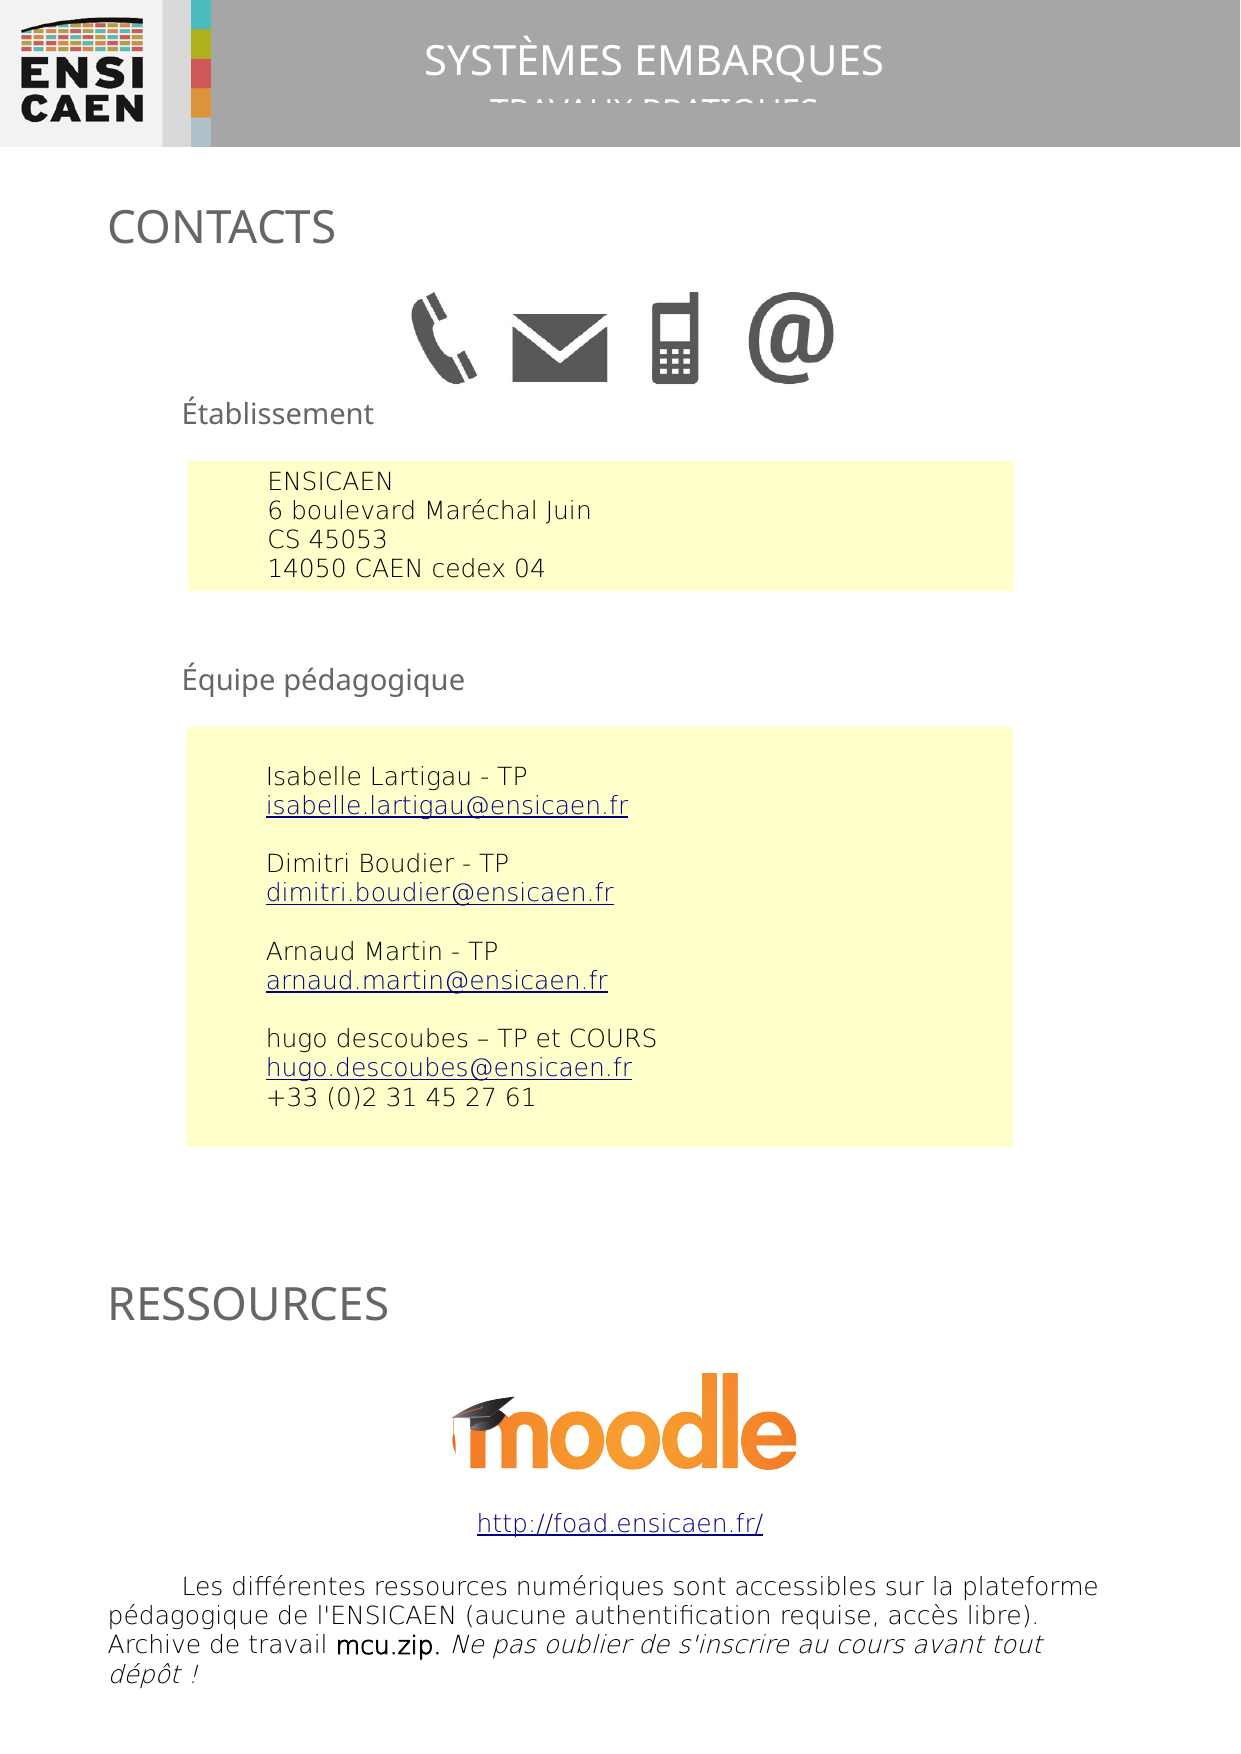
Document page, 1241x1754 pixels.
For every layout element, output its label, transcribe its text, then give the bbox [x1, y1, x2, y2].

text RESSOURCES [107, 1272, 1140, 1334]
text Équipe pédagogique [107, 659, 1140, 699]
table_header ENSICAEN 6 boulevard Maréchal Juin CS 45053 14050 CAEN cedex 04 [188, 461, 1014, 591]
picture [407, 285, 840, 394]
picture [0, 0, 1241, 147]
picture [451, 1373, 797, 1470]
text CONTACTS [107, 194, 1140, 256]
text http://foad.ensicaen.fr/ [107, 1509, 1140, 1538]
text Établissement [107, 393, 1140, 433]
table_header Isabelle Lartigau - TP isabelle.lartigau@ensicaen.fr Dimitri Boudier - TP dimitri.boudier@ensicaen.fr Arnaud Martin - TP arnaud.martin@ensicaen.fr hugo descoubes – TP et COURS hugo.descoubes@ensicaen.fr +33 (0)2 31 45 27 61 [186, 727, 1013, 1147]
text Les différentes ressources numériques sont accessibles sur la plateforme pédagogique de l'ENSICAEN (aucune authentification requise, accès libre). Archive de travail mcu.zip. Ne pas oublier de s'inscrire au cours avant tout dépôt ! [107, 1572, 1140, 1689]
